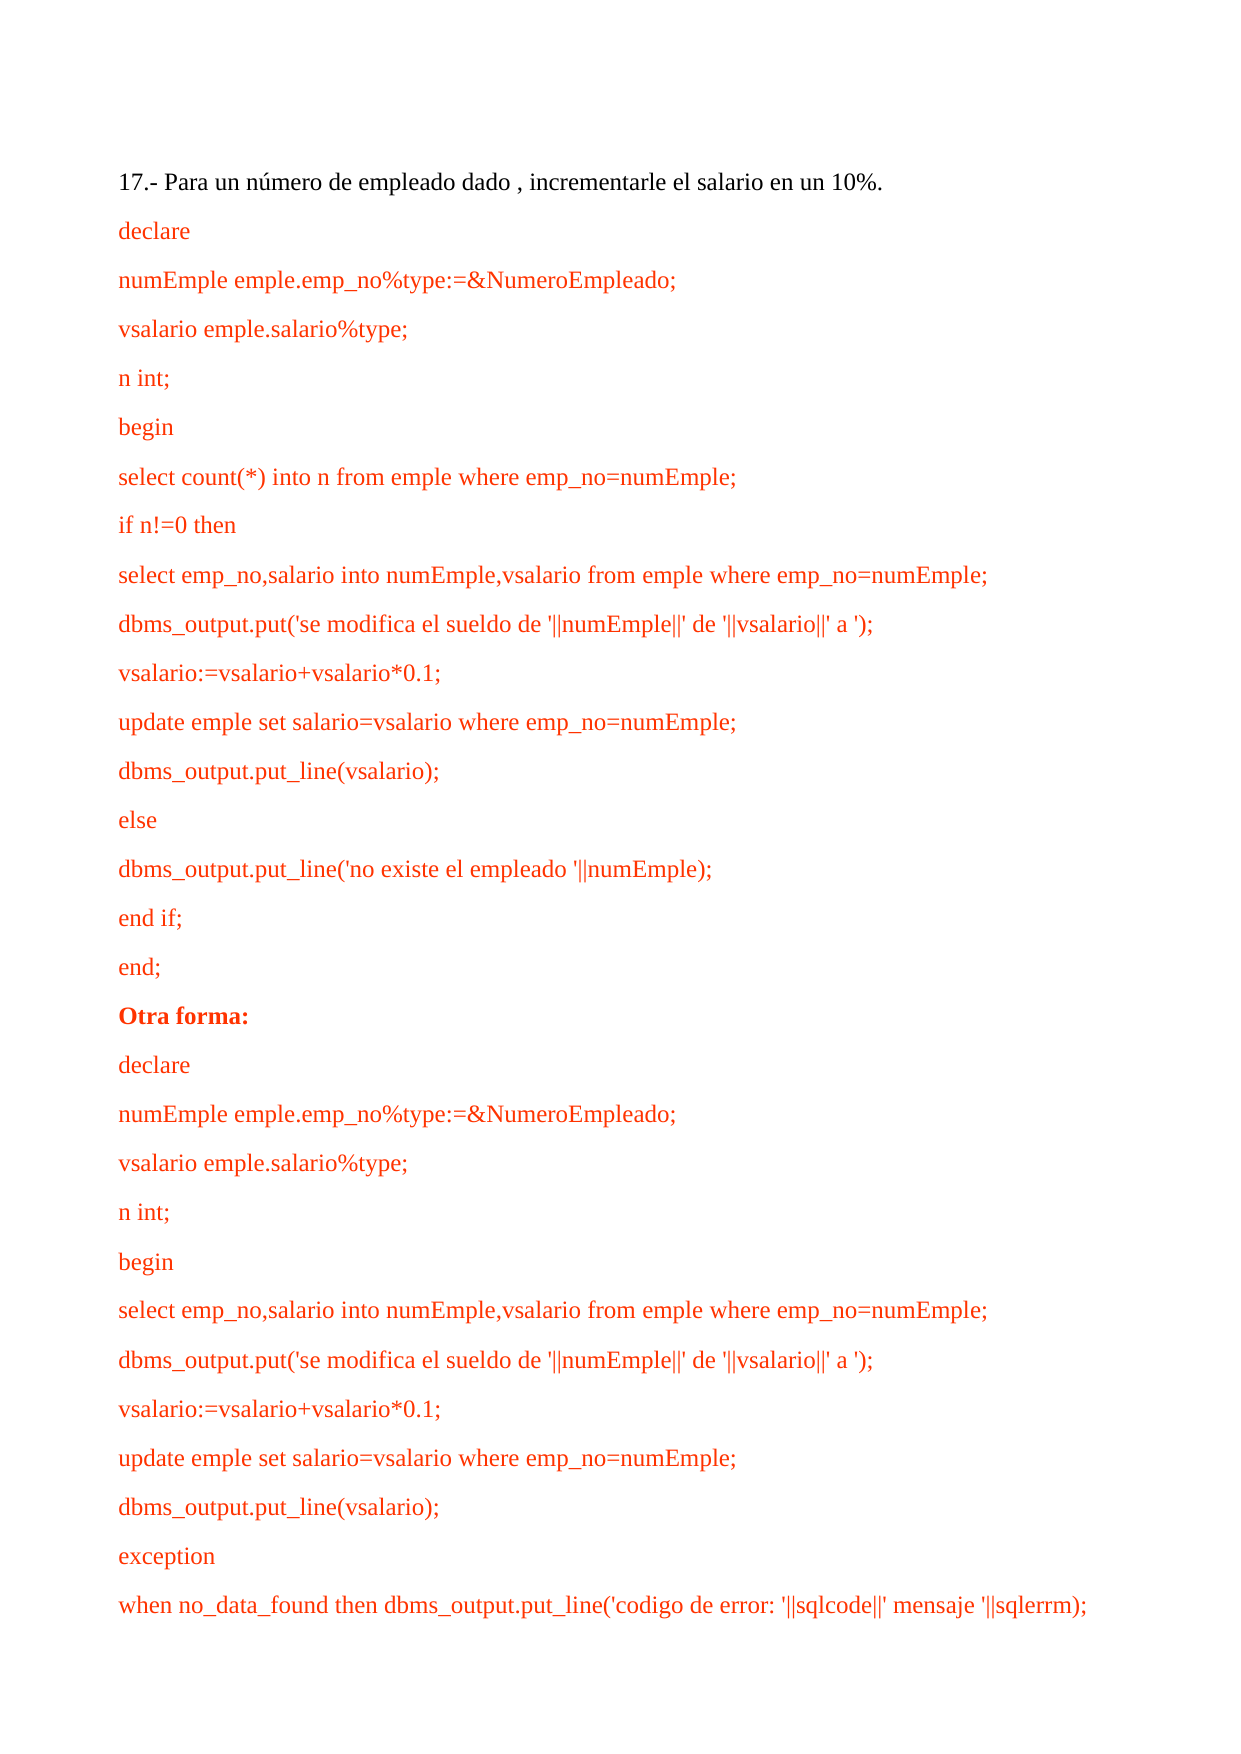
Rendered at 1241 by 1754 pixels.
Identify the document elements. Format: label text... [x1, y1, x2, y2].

text numEmple emple.emp_no%type:=&NumeroEmpleado; [118, 265, 1122, 294]
text end if; [118, 903, 1122, 932]
text vsalario emple.salario%type; [118, 1148, 1122, 1177]
text end; [118, 952, 1122, 981]
text vsalario:=vsalario+vsalario*0.1; [118, 1394, 1122, 1422]
text n int; [118, 1197, 1122, 1226]
text n int; [118, 363, 1122, 392]
text dbms_output.put('se modifica el sueldo de '||numEmple||' de '||vsalario||' a '); [118, 1345, 1122, 1373]
text dbms_output.put('se modifica el sueldo de '||numEmple||' de '||vsalario||' a '); [118, 609, 1122, 637]
text begin [118, 412, 1122, 441]
text numEmple emple.emp_no%type:=&NumeroEmpleado; [118, 1099, 1122, 1128]
text update emple set salario=vsalario where emp_no=numEmple; [118, 707, 1122, 736]
text vsalario:=vsalario+vsalario*0.1; [118, 658, 1122, 687]
text select count(*) into n from emple where emp_no=numEmple; [118, 462, 1122, 490]
text dbms_output.put_line('no existe el empleado '||numEmple); [118, 854, 1122, 883]
text when no_data_found then dbms_output.put_line('codigo de error: '||sqlcode||' mensaje '||sqlerrm); [118, 1590, 1122, 1619]
text Otra forma: [118, 1001, 1122, 1030]
text dbms_output.put_line(vsalario); [118, 1492, 1122, 1521]
text declare [118, 216, 1122, 245]
text update emple set salario=vsalario where emp_no=numEmple; [118, 1443, 1122, 1472]
text exception [118, 1541, 1122, 1570]
text dbms_output.put_line(vsalario); [118, 756, 1122, 785]
text begin [118, 1247, 1122, 1275]
text if n!=0 then [118, 511, 1122, 539]
text select emp_no,salario into numEmple,vsalario from emple where emp_no=numEmple; [118, 560, 1122, 588]
text 17.- Para un número de empleado dado , incrementarle el salario en un 10%. [118, 167, 1122, 196]
text declare [118, 1050, 1122, 1079]
text select emp_no,salario into numEmple,vsalario from emple where emp_no=numEmple; [118, 1296, 1122, 1324]
text vsalario emple.salario%type; [118, 314, 1122, 343]
text else [118, 805, 1122, 834]
